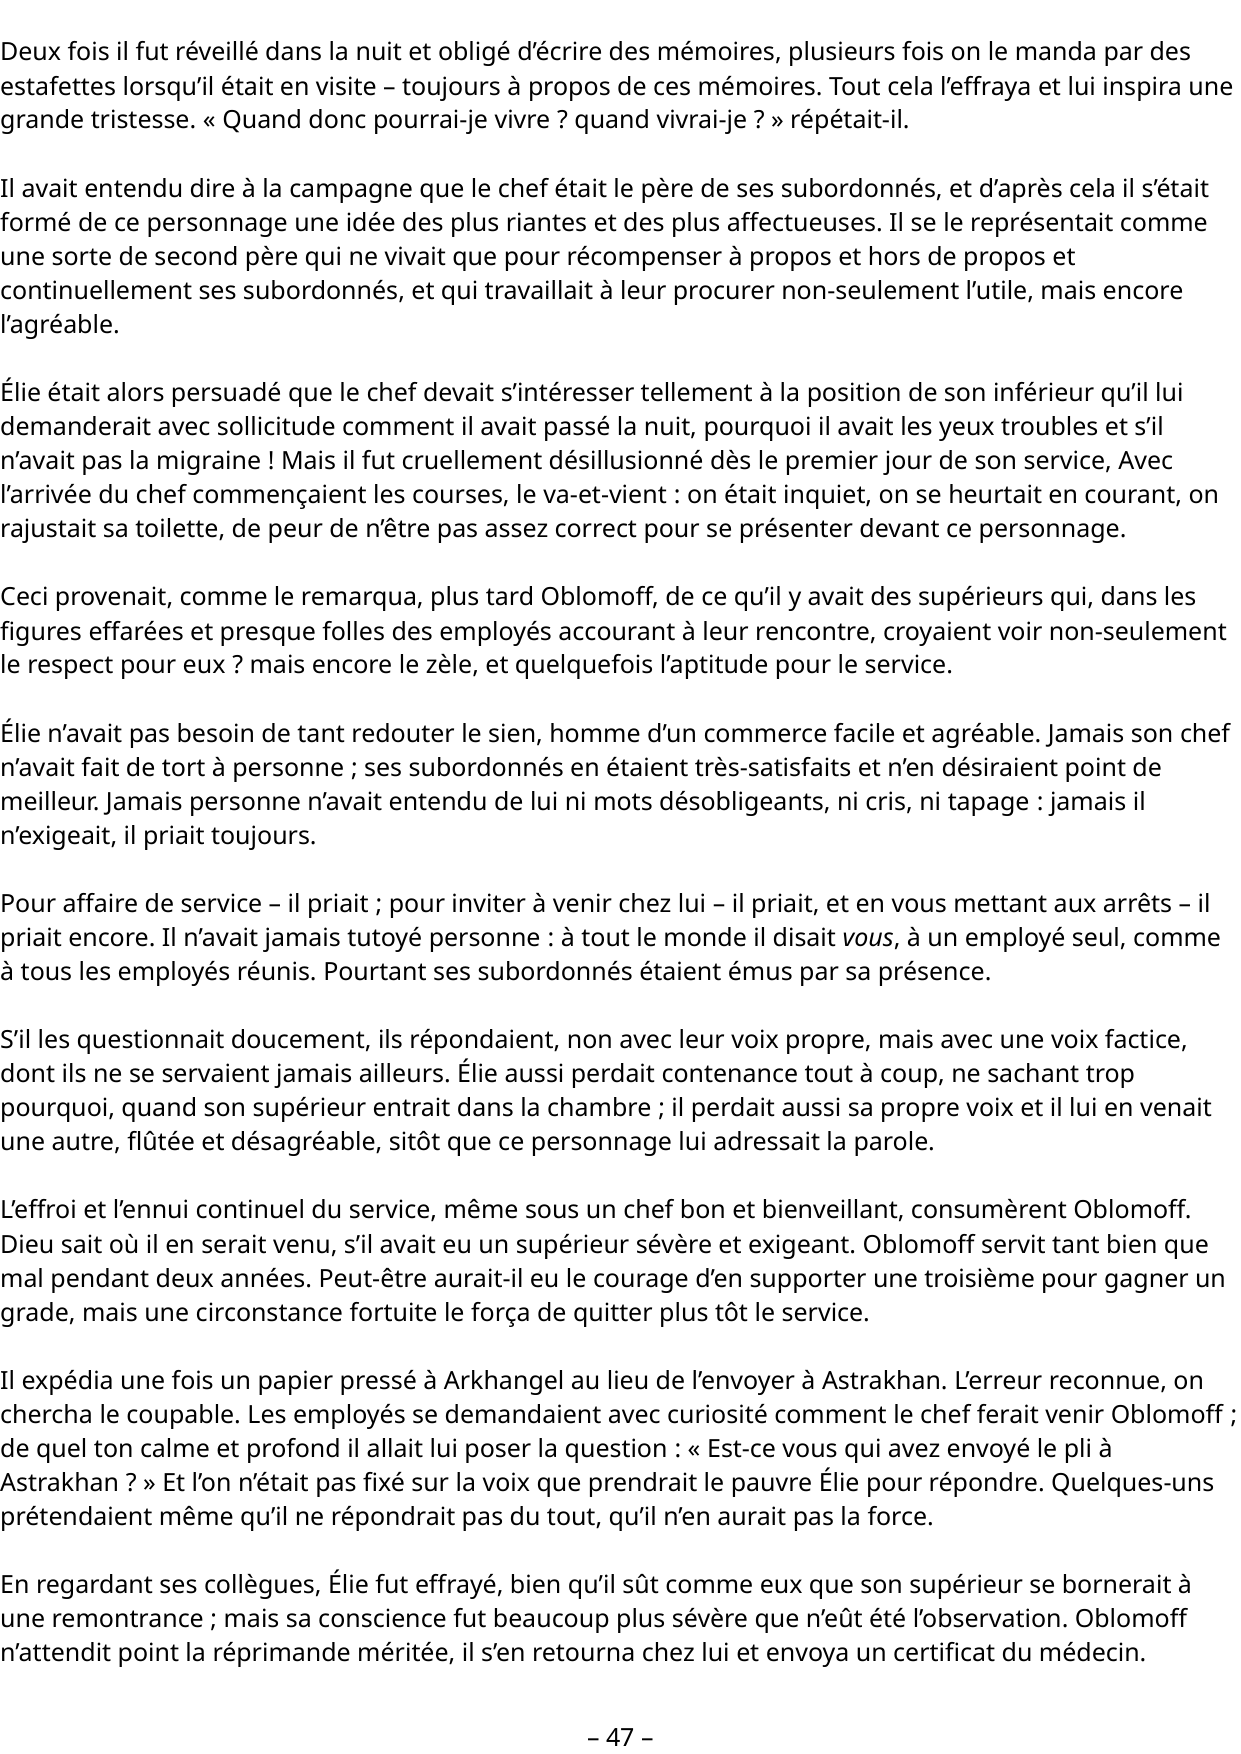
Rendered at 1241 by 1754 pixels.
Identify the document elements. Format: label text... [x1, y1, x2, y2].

text Élie était alors persuadé que le chef devait s’intéresser tellement à la position de son inférieur qu’il lui demanderait avec sollicitude comment il avait passé la nuit, pourquoi il avait les yeux troubles et s’il n’avait pas la migraine ! Mais il fut cruellement désillusionné dès le premier jour de son service, Avec l’arrivée du chef commençaient les courses, le va-et-vient : on était inquiet, on se heurtait en courant, on rajustait sa toilette, de peur de n’être pas assez correct pour se présenter devant ce personnage. [0, 375, 1240, 545]
text En regardant ses collègues, Élie fut effrayé, bien qu’il sût comme eux que son supérieur se bornerait à une remontrance ; mais sa conscience fut beaucoup plus sévère que n’eût été l’observation. Oblomoff n’attendit point la réprimande méritée, il s’en retourna chez lui et envoya un certificat du médecin. [0, 1567, 1240, 1669]
text L’effroi et l’ennui continuel du service, même sous un chef bon et bienveillant, consumèrent Oblomoff. Dieu sait où il en serait venu, s’il avait eu un supérieur sévère et exigeant. Oblomoff servit tant bien que mal pendant deux années. Peut-être aurait-il eu le courage d’en supporter une troisième pour gagner un grade, mais une circonstance fortuite le força de quitter plus tôt le service. [0, 1192, 1240, 1328]
text Ceci provenait, comme le remarqua, plus tard Oblomoff, de ce qu’il y avait des supérieurs qui, dans les figures effarées et presque folles des employés accourant à leur rencontre, croyaient voir non-seulement le respect pour eux ? mais encore le zèle, et quelquefois l’aptitude pour le service. [0, 579, 1240, 681]
text Il avait entendu dire à la campagne que le chef était le père de ses subordonnés, et d’après cela il s’était formé de ce personnage une idée des plus riantes et des plus affectueuses. Il se le représentait comme une sorte de second père qui ne vivait que pour récompenser à propos et hors de propos et continuellement ses subordonnés, et qui travaillait à leur procurer non-seulement l’utile, mais encore l’agréable. [0, 170, 1240, 341]
text Pour affaire de service – il priait ; pour inviter à venir chez lui – il priait, et en vous mettant aux arrêts – il priait encore. Il n’avait jamais tutoyé personne : à tout le monde il disait vous, à un employé seul, comme à tous les employés réunis. Pourtant ses subordonnés étaient émus par sa présence. [0, 886, 1240, 988]
text Il expédia une fois un papier pressé à Arkhangel au lieu de l’envoyer à Astrakhan. L’erreur reconnue, on chercha le coupable. Les employés se demandaient avec curiosité comment le chef ferait venir Oblomoff ; de quel ton calme et profond il allait lui poser la question : « Est-ce vous qui avez envoyé le pli à Astrakhan ? » Et l’on n’était pas fixé sur la voix que prendrait le pauvre Élie pour répondre. Quelques-uns prétendaient même qu’il ne répondrait pas du tout, qu’il n’en aurait pas la force. [0, 1362, 1240, 1533]
text Élie n’avait pas besoin de tant redouter le sien, homme d’un commerce facile et agréable. Jamais son chef n’avait fait de tort à personne ; ses subordonnés en étaient très-satisfaits et n’en désiraient point de meilleur. Jamais personne n’avait entendu de lui ni mots désobligeants, ni cris, ni tapage : jamais il n’exigeait, il priait toujours. [0, 715, 1240, 852]
text Deux fois il fut réveillé dans la nuit et obligé d’écrire des mémoires, plusieurs fois on le manda par des estafettes lorsqu’il était en visite – toujours à propos de ces mémoires. Tout cela l’effraya et lui inspira une grande tristesse. « Quand donc pourrai-je vivre ? quand vivrai-je ? » répétait-il. [0, 34, 1240, 136]
text S’il les questionnait doucement, ils répondaient, non avec leur voix propre, mais avec une voix factice, dont ils ne se servaient jamais ailleurs. Élie aussi perdait contenance tout à coup, ne sachant trop pourquoi, quand son supérieur entrait dans la chambre ; il perdait aussi sa propre voix et il lui en venait une autre, flûtée et désagréable, sitôt que ce personnage lui adressait la parole. [0, 1022, 1240, 1158]
